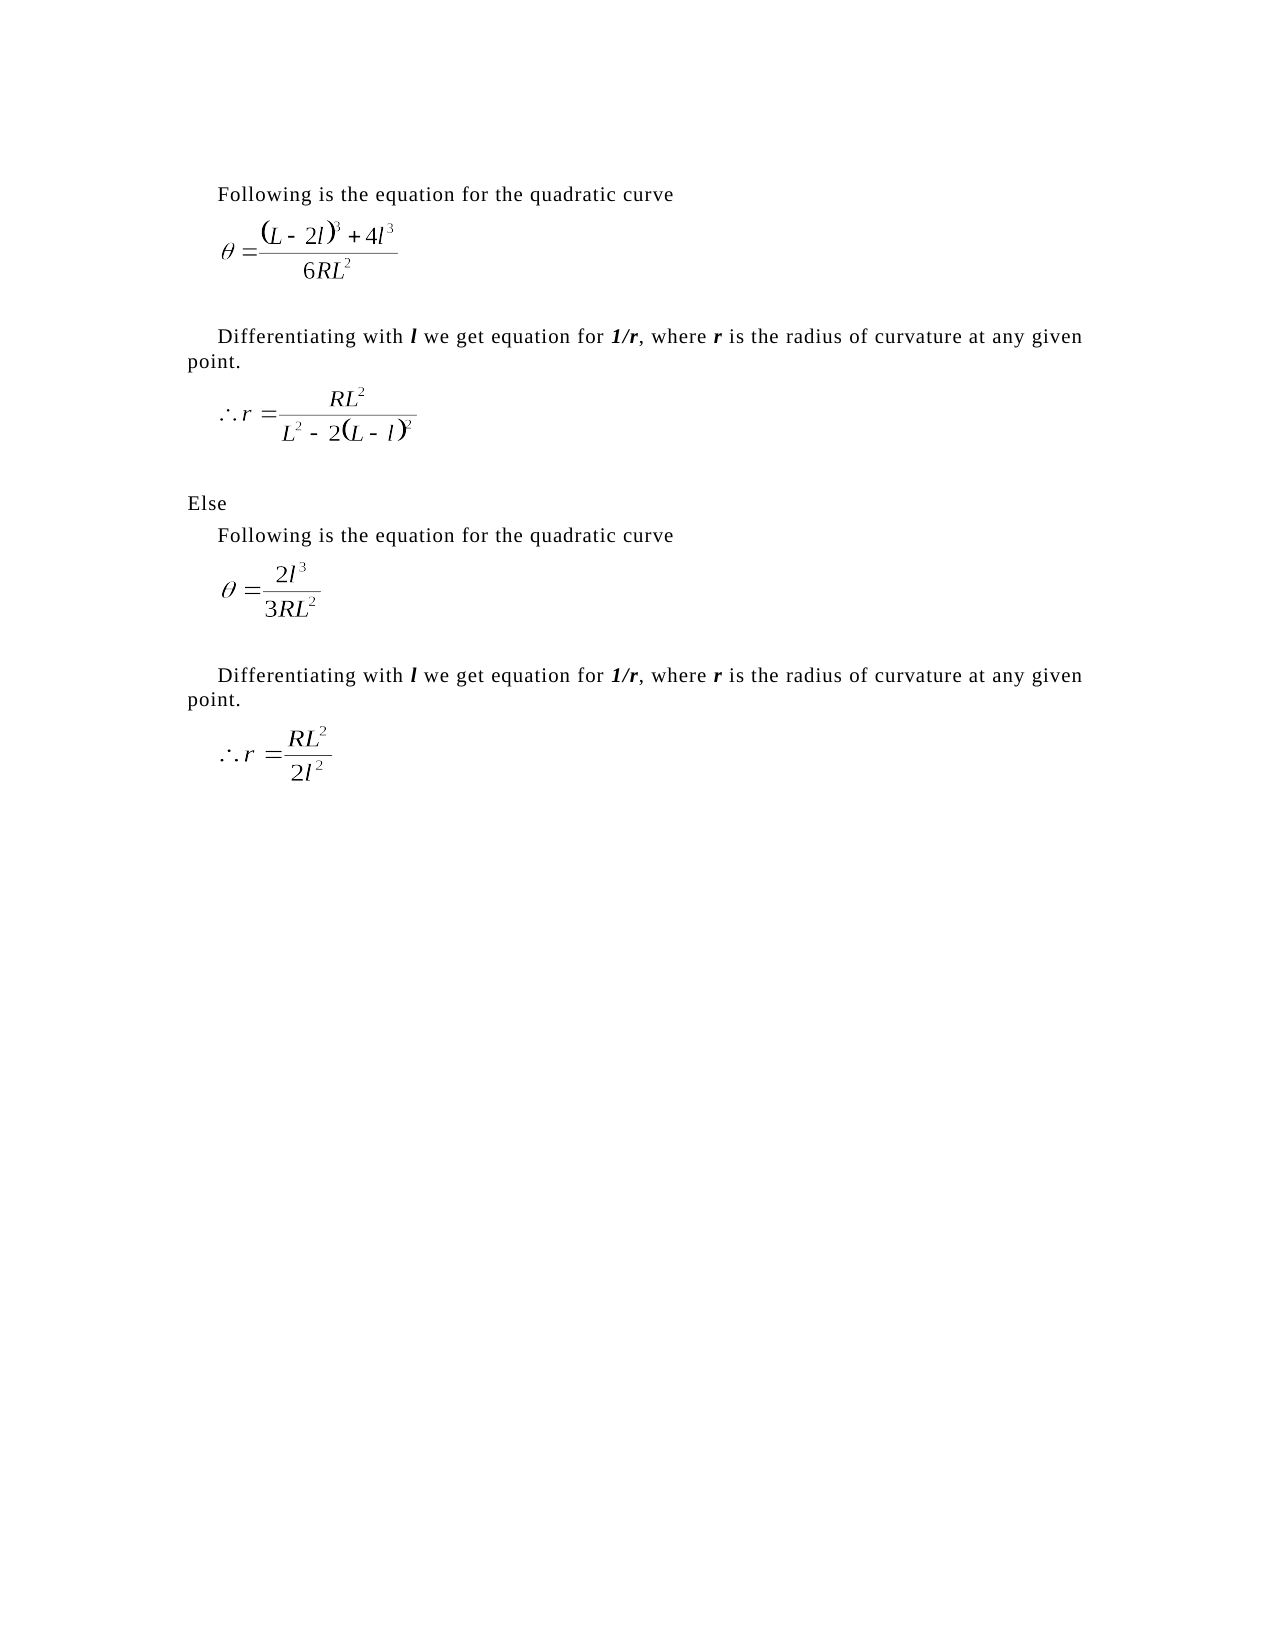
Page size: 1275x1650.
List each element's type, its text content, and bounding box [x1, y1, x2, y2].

text Else [187, 491, 1087, 515]
text Following is the equation for the quadratic curve [187, 523, 1087, 547]
text Following is the equation for the quadratic curve [187, 182, 1087, 206]
text Differentiating with l we get equation for 1/r, where r is the radius of curvature at any given point. [187, 324, 1087, 373]
text Differentiating with l we get equation for 1/r, where r is the radius of curvature at any given point. [187, 663, 1087, 711]
